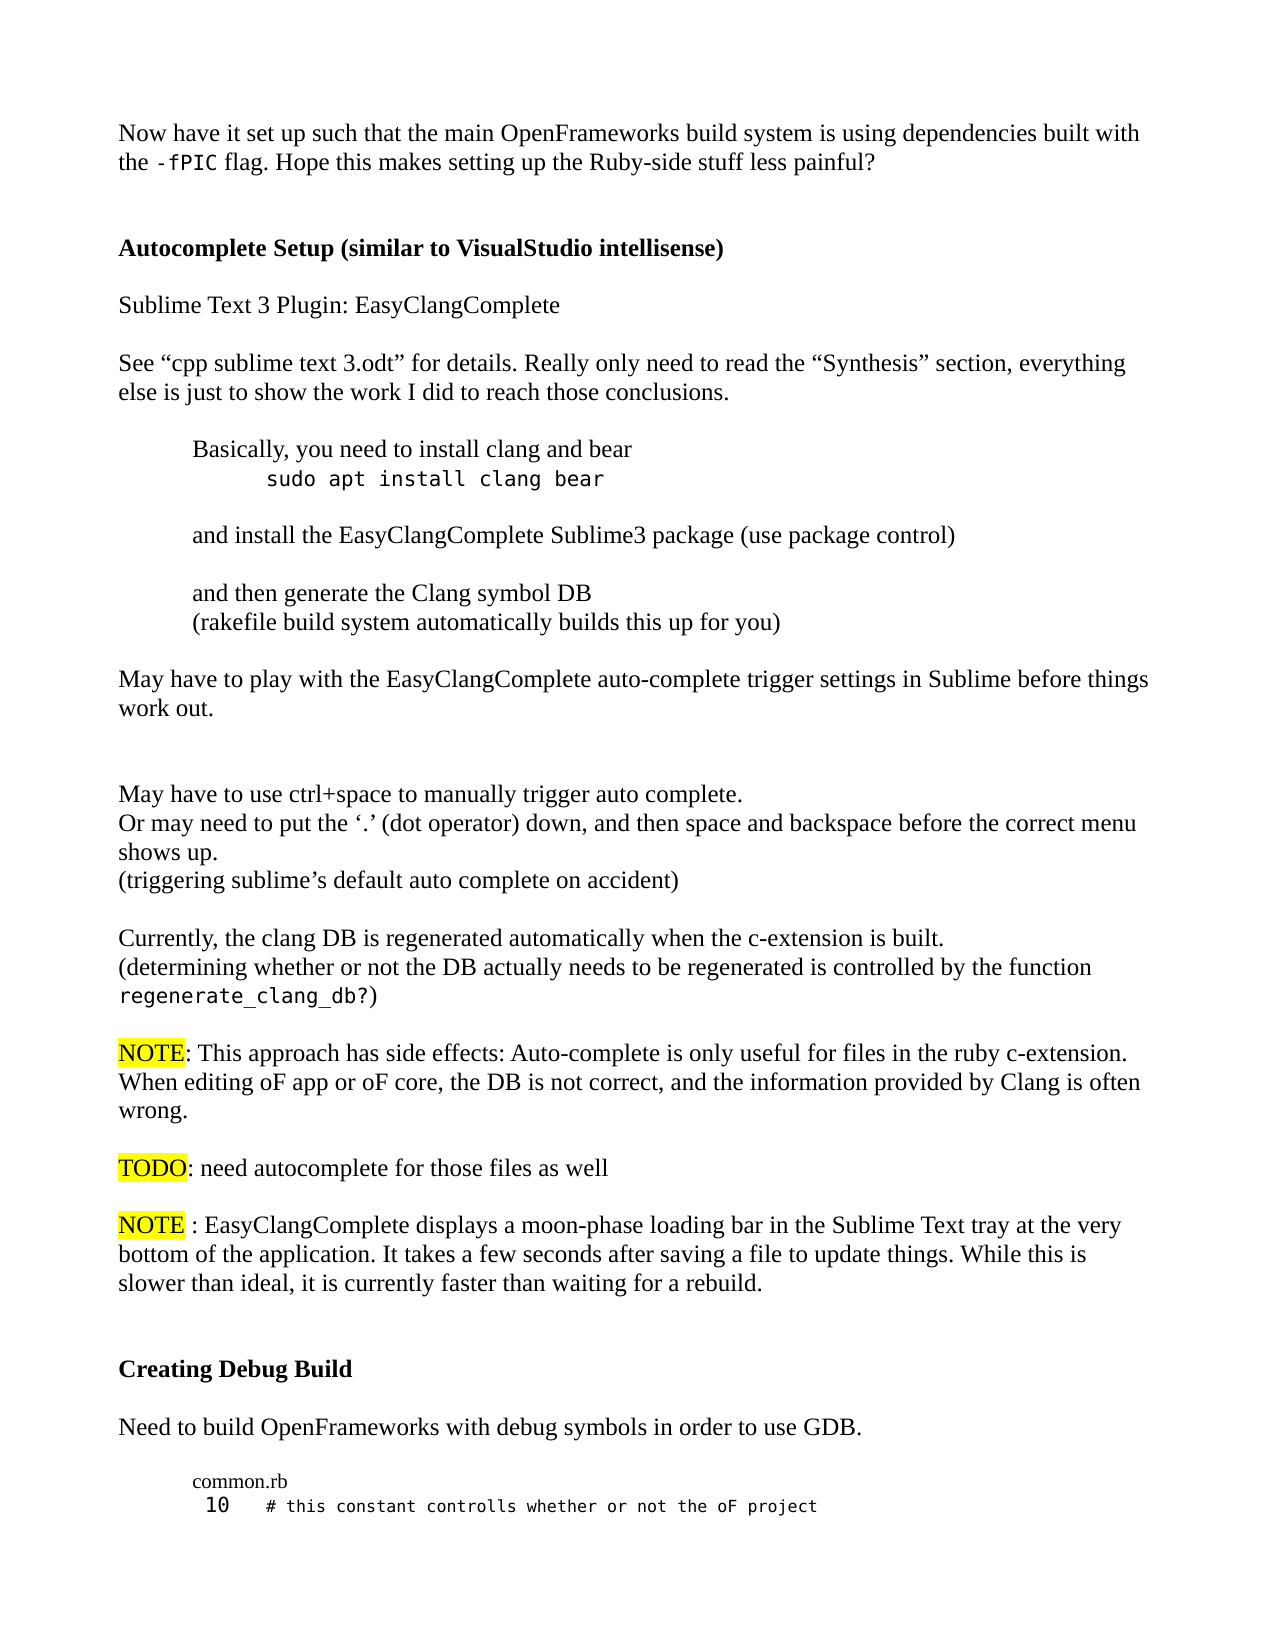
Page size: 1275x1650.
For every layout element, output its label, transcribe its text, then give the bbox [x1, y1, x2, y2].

text Or may need to put the ‘.’ (dot operator) down, and then space and backspace before the correct menu shows up. [118, 808, 1157, 866]
text and then generate the Clang symbol DB [192, 578, 1157, 607]
text common.rb [192, 1469, 1157, 1493]
text and install the EasyClangComplete Sublime3 package (use package control) [192, 521, 1157, 549]
text NOTE: This approach has side effects: Auto-complete is only useful for files in the ruby c-extension. When editing oF app or oF core, the DB is not correct, and the information provided by Clang is often wrong. [118, 1038, 1157, 1124]
text 10 # this constant controlls whether or not the oF project [192, 1493, 1157, 1518]
text May have to play with the EasyClangComplete auto-complete trigger settings in Sublime before things work out. [118, 664, 1157, 722]
text (determining whether or not the DB actually needs to be regenerated is controlled by the function regenerate_clang_db?) [118, 952, 1157, 1009]
text Autocomplete Setup (similar to VisualStudio intellisense) [118, 233, 1157, 262]
text sudo apt install clang bear [192, 463, 1157, 492]
text Creating Debug Build [118, 1354, 1157, 1383]
text TODO: need autocomplete for those files as well [118, 1153, 1157, 1182]
text Currently, the clang DB is regenerated automatically when the c-extension is built. [118, 923, 1157, 952]
text Basically, you need to install clang and bear [192, 434, 1157, 463]
text NOTE : EasyClangComplete displays a moon-phase loading bar in the Sublime Text tray at the very bottom of the application. It takes a few seconds after saving a file to update things. While this is slower than ideal, it is currently faster than waiting for a rebuild. [118, 1211, 1157, 1297]
text See “cpp sublime text 3.odt” for details. Really only need to read the “Synthesis” section, everything else is just to show the work I did to reach those conclusions. [118, 348, 1157, 406]
text (rakefile build system automatically builds this up for you) [192, 607, 1157, 636]
text Now have it set up such that the main OpenFrameworks build system is using dependencies built with the -fPIC flag. Hope this makes setting up the Ruby-side stuff less painful? [118, 118, 1157, 176]
text Sublime Text 3 Plugin: EasyClangComplete [118, 291, 1157, 319]
text Need to build OpenFrameworks with debug symbols in order to use GDB. [118, 1412, 1157, 1441]
text (triggering sublime’s default auto complete on accident) [118, 866, 1157, 894]
text May have to use ctrl+space to manually trigger auto complete. [118, 779, 1157, 808]
